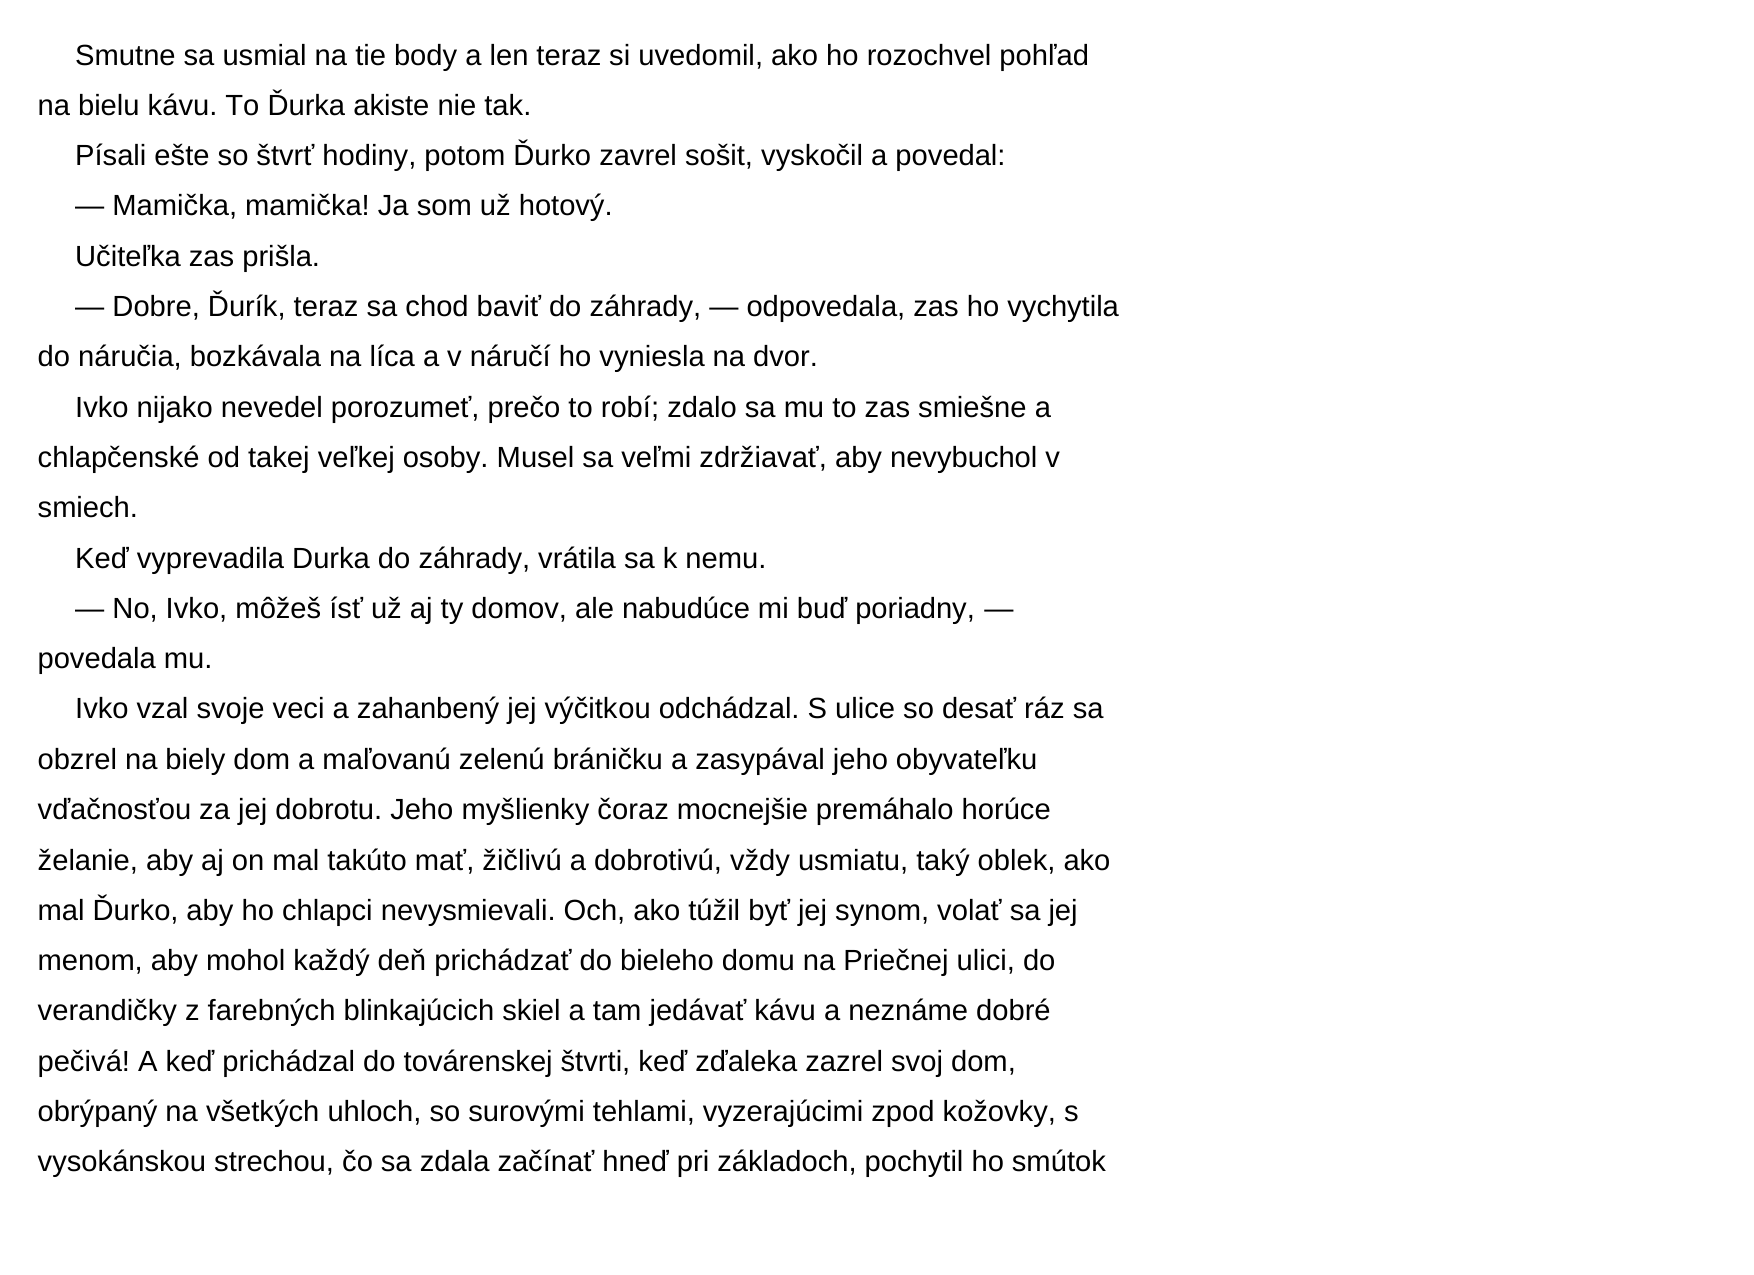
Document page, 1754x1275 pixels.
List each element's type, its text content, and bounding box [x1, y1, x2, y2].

text Keď vyprevadila Durka do záhrady, vrátila sa k nemu. [37, 541, 1130, 574]
text Písali ešte so štvrť hodiny, potom Ďurko zavrel sošit, vyskočil a povedal: [37, 138, 1130, 172]
text Ivko nijako nevedel porozumeť, prečo to robí; zdalo sa mu to zas smiešne a chlapčenské od takej veľkej osoby. Musel sa veľmi zdržiavať, aby nevybuchol v smiech. [37, 390, 1130, 524]
text Ivko vzal svoje veci a zahanbený jej výčitkou odchádzal. S ulice so desať ráz sa obzrel na biely dom a maľovanú zelenú bráničku a zasypával jeho obyvateľku vďačnosťou za jej dobrotu. Jeho myšlienky čoraz mocnejšie premáhalo horúce želanie, aby aj on mal takúto mať, žičlivú a dobrotivú, vždy usmiatu, taký oblek, ako mal Ďurko, aby ho chlapci nevysmievali. Och, ako túžil byť jej synom, volať sa jej menom, aby mohol každý deň prichádzať do bieleho domu na Priečnej ulici, do verandičky z farebných blinkajúcich skiel a tam jedávať kávu a neznáme dobré pečivá! A keď prichádzal do továrenskej štvrti, keď zďaleka zazrel svoj dom, obrýpaný na všetkých uhloch, so surovými tehlami, vyzerajúcimi zpod kožovky, s vysokánskou strechou, čo sa zdala začínať hneď pri základoch, pochytil ho smútok [37, 692, 1130, 1178]
text — No, Ivko, môžeš ísť už aj ty domov, ale nabudúce mi buď poriadny, — povedala mu. [37, 591, 1130, 675]
text Učiteľka zas prišla. [37, 239, 1130, 272]
text — Mamička, mamička! Ja som už hotový. [37, 188, 1130, 222]
text Smutne sa usmial na tie body a len teraz si uvedomil, ako ho rozochvel pohľad na bielu kávu. To Ďurka akiste nie tak. [37, 37, 1130, 121]
text — Dobre, Ďurík, teraz sa chod baviť do záhrady, — odpovedala, zas ho vychytila do náručia, bozkávala na líca a v náručí ho vyniesla na dvor. [37, 289, 1130, 373]
